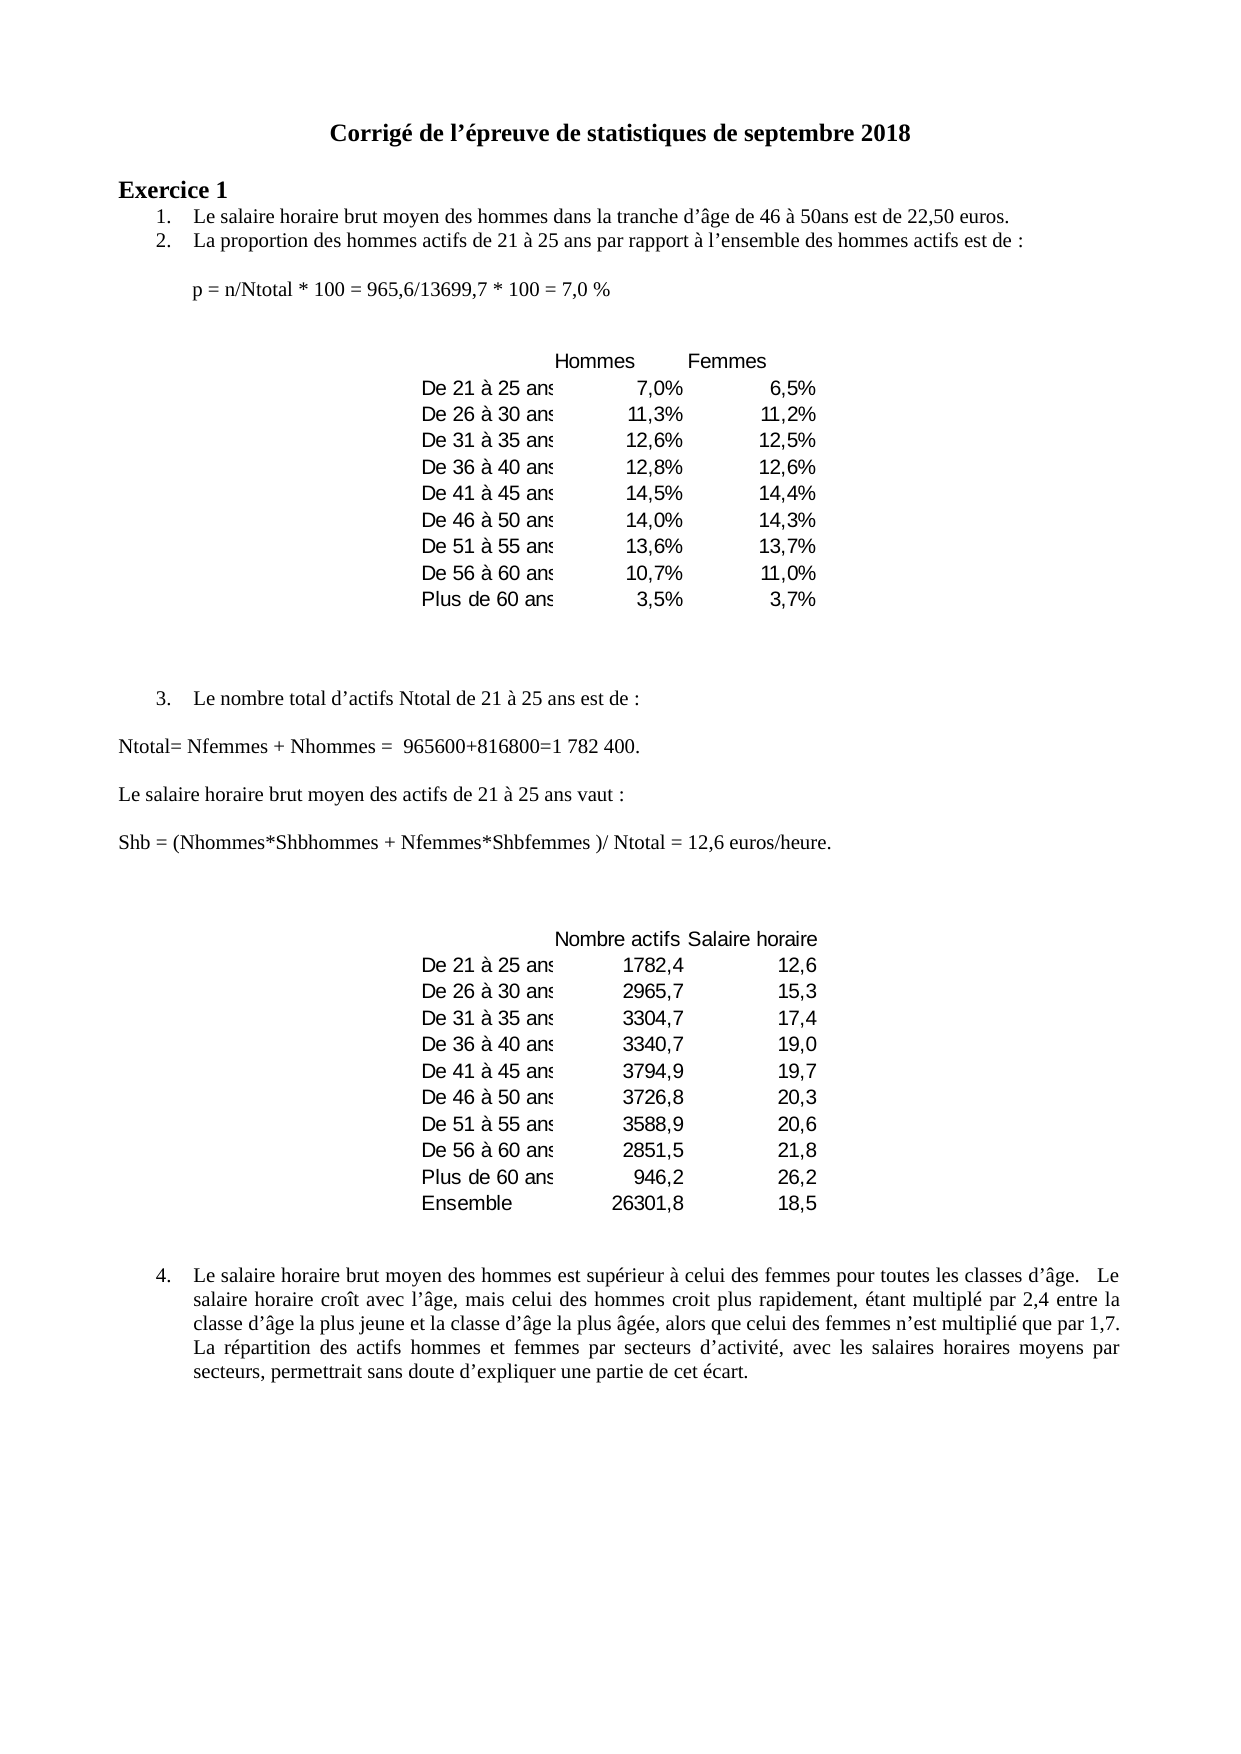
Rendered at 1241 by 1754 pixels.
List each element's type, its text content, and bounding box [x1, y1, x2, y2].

list Le salaire horaire brut moyen des hommes est supérieur à celui des femmes pour toutes les classes d’âge. Le salaire horaire croît avec l’âge, mais celui des hommes croit plus rapidement, étant multiplé par 2,4 entre la classe d’âge la plus jeune et la classe d’âge la plus âgée, alors que celui des femmes n’est multiplié que par 1,7. [156, 1263, 1122, 1335]
list La proportion des hommes actifs de 21 à 25 ans par rapport à l’ensemble des hommes actifs est de : [156, 228, 1122, 252]
text Corrigé de l’épreuve de statistiques de septembre 2018 [118, 118, 1122, 147]
list Le salaire horaire brut moyen des hommes dans la tranche d’âge de 46 à 50ans est de 22,50 euros. [156, 204, 1122, 228]
text p = n/Ntotal * 100 = 965,6/13699,7 * 100 = 7,0 % [118, 277, 1122, 301]
text Le salaire horaire brut moyen des actifs de 21 à 25 ans vaut : [118, 782, 1122, 806]
text Exercice 1 [118, 176, 1122, 204]
list La répartition des actifs hommes et femmes par secteurs d’activité, avec les salaires horaires moyens par secteurs, permettrait sans doute d’expliquer une partie de cet écart. [156, 1335, 1122, 1383]
text Ntotal= Nfemmes + Nhommes = 965600+816800=1 782 400. [118, 734, 1122, 758]
list Le nombre total d’actifs Ntotal de 21 à 25 ans est de : [156, 686, 1122, 710]
text Shb = (Nhommes*Shbhommes + Nfemmes*Shbfemmes )/ Ntotal = 12,6 euros/heure. [118, 830, 1122, 854]
